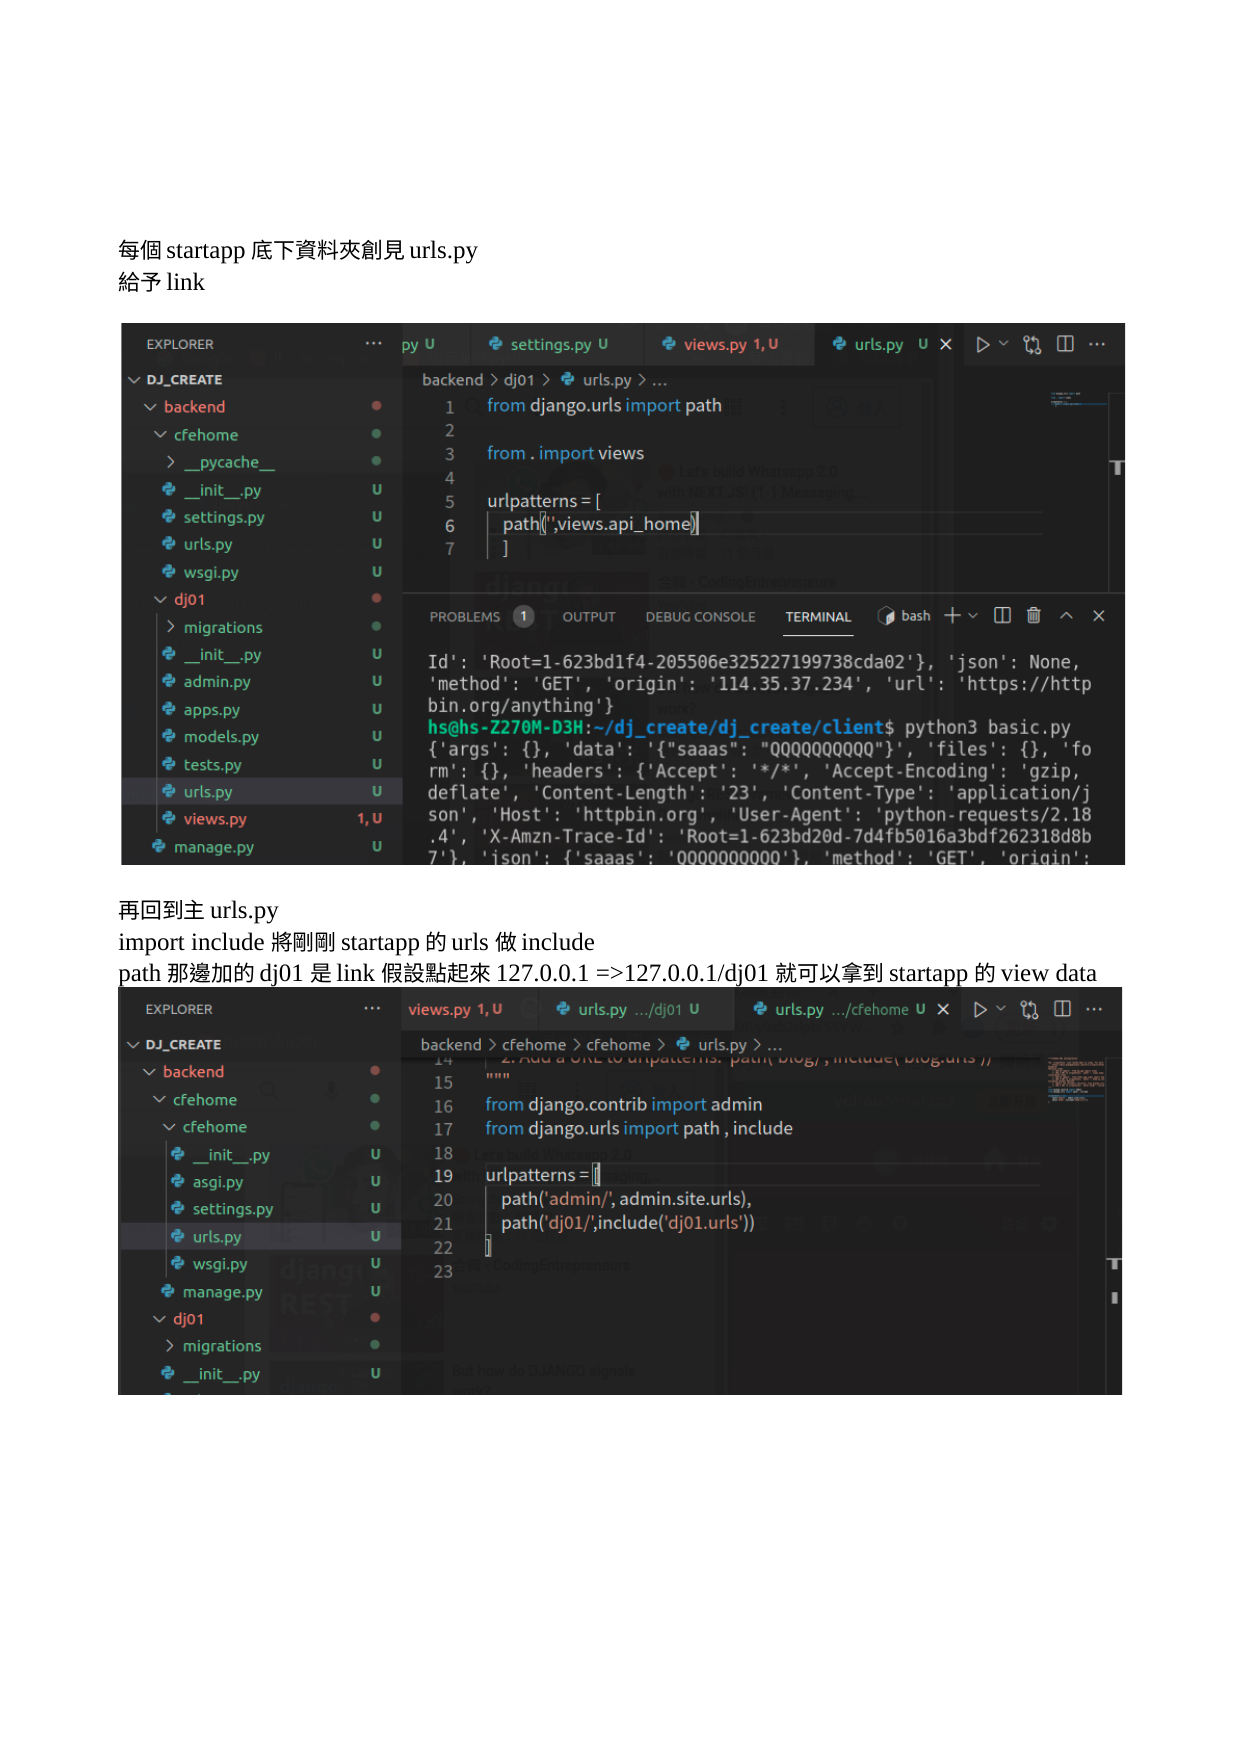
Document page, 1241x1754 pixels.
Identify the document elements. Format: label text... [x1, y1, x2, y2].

picture [121, 323, 1126, 865]
text import include 將剛剛startapp的urls 做include [118, 924, 1122, 956]
text 給予link [118, 265, 1122, 296]
text 再回到主urls.py [118, 893, 1122, 924]
text 每個startapp 底下資料夾創見urls.py [118, 233, 1122, 265]
text path 那邊加的dj01 是link 假設點起來 127.0.0.1 =>127.0.0.1/dj01 就可以拿到startapp 的view data [118, 956, 1122, 987]
picture [118, 987, 1123, 1395]
